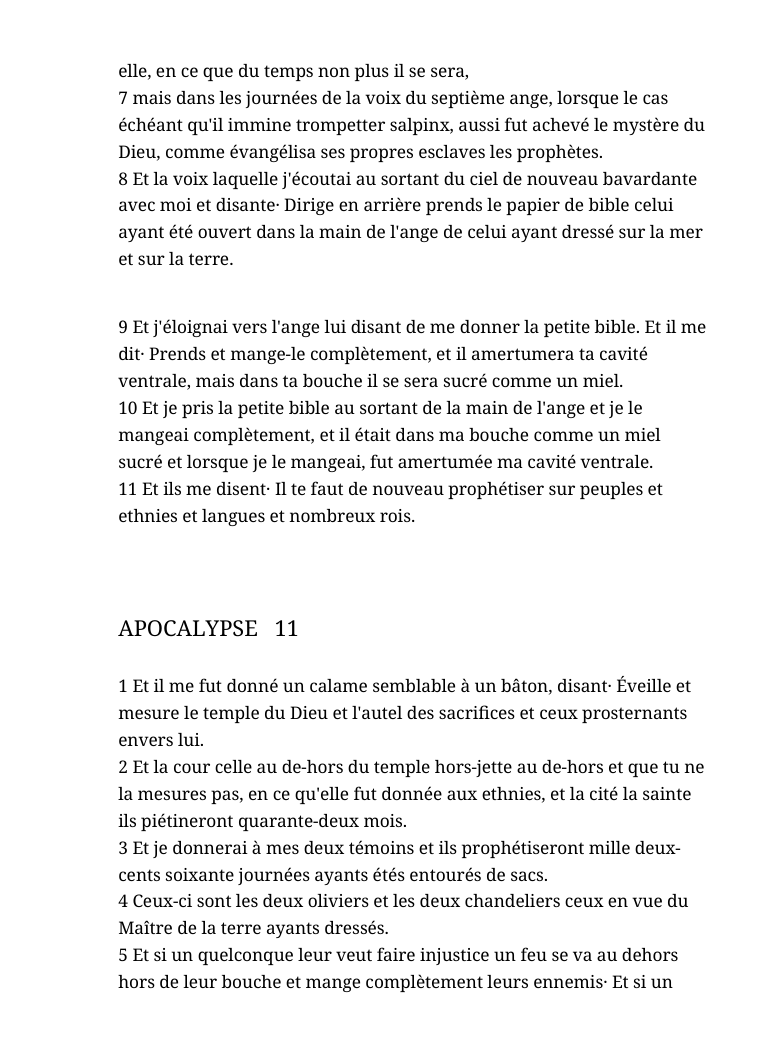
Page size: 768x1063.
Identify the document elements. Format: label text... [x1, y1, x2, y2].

text 1 Et il me fut donné un calame semblable à un bâton, disant· Éveille et mesure le temple du Dieu et l'autel des sacrifices et ceux prosternants envers lui. 2 Et la cour celle au de-hors du temple hors-jette au de-hors et que tu ne la mesures pas, en ce qu'elle fut donnée aux ethnies, et la cité la sainte ils piétineront quarante-deux mois. 3 Et je donnerai à mes deux témoins et ils prophétiseront mille deux-cents soixante journées ayants étés entourés de sacs. 4 Ceux-ci sont les deux oliviers et les deux chandeliers ceux en vue du Maître de la terre ayants dressés. 5 Et si un quelconque leur veut faire injustice un feu se va au dehors hors de leur bouche et mange complètement leurs ennemis· Et si un [118, 648, 709, 993]
text elle, en ce que du temps non plus il se sera, 7 mais dans les journées de la voix du septième ange, lorsque le cas échéant qu'il immine trompetter salpinx, aussi fut achevé le mystère du Dieu, comme évangélisa ses propres esclaves les prophètes. 8 Et la voix laquelle j'écoutai au sortant du ciel de nouveau bavardante avec moi et disante· Dirige en arrière prends le papier de bible celui ayant été ouvert dans la main de l'ange de celui ayant dressé sur la mer et sur la terre. [118, 59, 709, 297]
text 9 Et j'éloignai vers l'ange lui disant de me donner la petite bible. Et il me dit· Prends et mange-le complètement, et il amertumera ta cavité ventrale, mais dans ta bouche il se sera sucré comme un miel. 10 Et je pris la petite bible au sortant de la main de l'ange et je le mangeai complètement, et il était dans ma bouche comme un miel sucré et lorsque je le mangeai, fut amertumée ma cavité ventrale. 11 Et ils me disent· Il te faut de nouveau prophétiser sur peuples et ethnies et langues et nombreux rois. [118, 316, 709, 527]
text APOCALYPSE 11 [118, 613, 709, 643]
